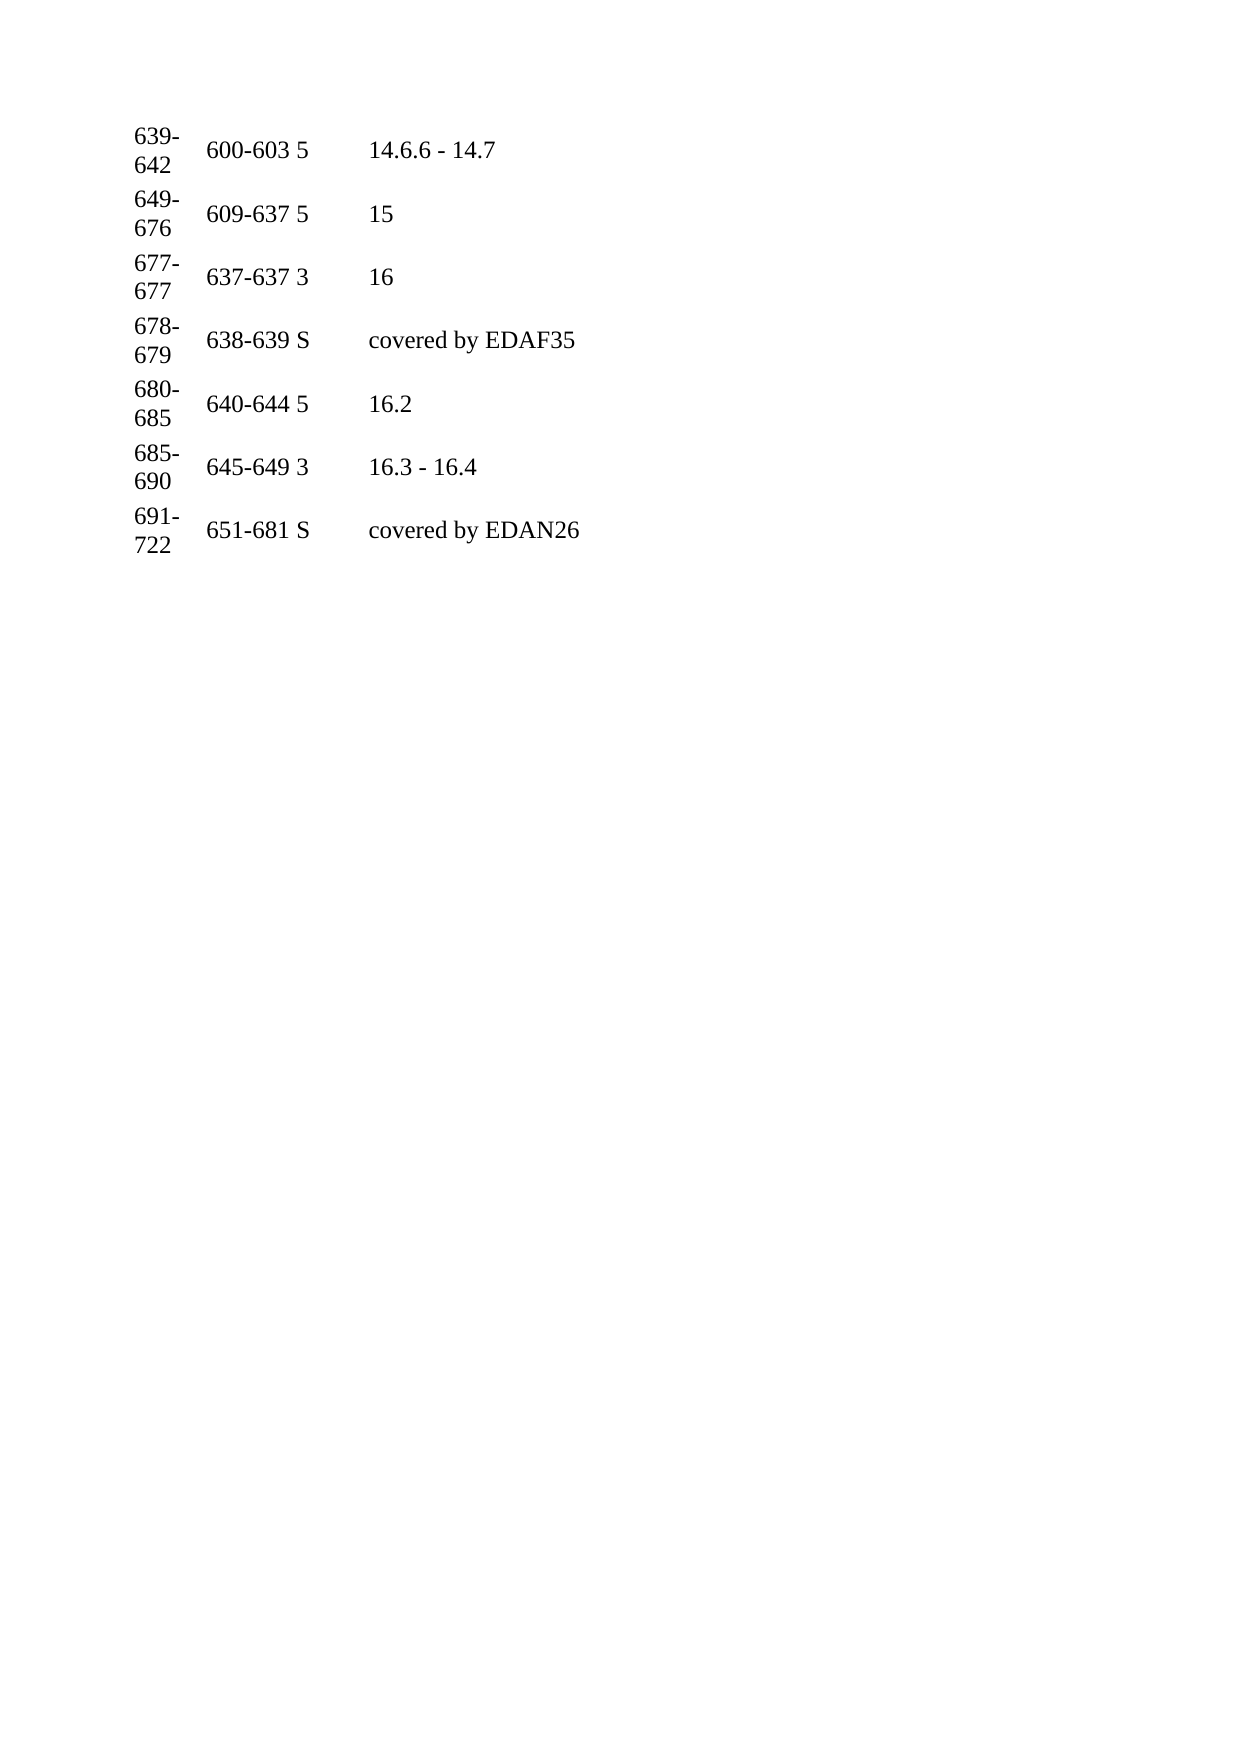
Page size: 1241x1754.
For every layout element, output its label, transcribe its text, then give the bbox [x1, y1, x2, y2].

table_cell [118, 435, 131, 498]
table_cell covered by EDAF35 [365, 308, 709, 371]
table_cell [118, 371, 131, 435]
table_cell [118, 181, 131, 245]
table_cell [118, 308, 131, 371]
table_cell S [293, 498, 365, 561]
table_cell 5 [293, 371, 365, 435]
table_cell 640-644 [203, 371, 293, 435]
table_cell 685-690 [131, 435, 203, 498]
table_cell [118, 118, 131, 181]
table_cell 637-637 [203, 245, 293, 308]
table_cell 600-603 [203, 118, 293, 181]
table_cell [118, 498, 131, 561]
table_cell 14.6.6 - 14.7 [365, 118, 709, 181]
table_cell 638-639 [203, 308, 293, 371]
table_cell 3 [293, 435, 365, 498]
table_cell [118, 245, 131, 308]
table_cell 645-649 [203, 435, 293, 498]
table_cell 5 [293, 181, 365, 245]
table_cell 691-722 [131, 498, 203, 561]
table_cell 609-637 [203, 181, 293, 245]
table_cell 678-679 [131, 308, 203, 371]
table_cell 651-681 [203, 498, 293, 561]
table_cell 16.3 - 16.4 [365, 435, 709, 498]
table_cell 5 [293, 118, 365, 181]
table_cell 639-642 [131, 118, 203, 181]
table_cell 649-676 [131, 181, 203, 245]
table_cell 15 [365, 181, 709, 245]
table_cell 680-685 [131, 371, 203, 435]
table_cell S [293, 308, 365, 371]
table_cell 677-677 [131, 245, 203, 308]
table_cell 16 [365, 245, 709, 308]
table_cell 16.2 [365, 371, 709, 435]
table_cell covered by EDAN26 [365, 498, 709, 561]
table_cell 3 [293, 245, 365, 308]
